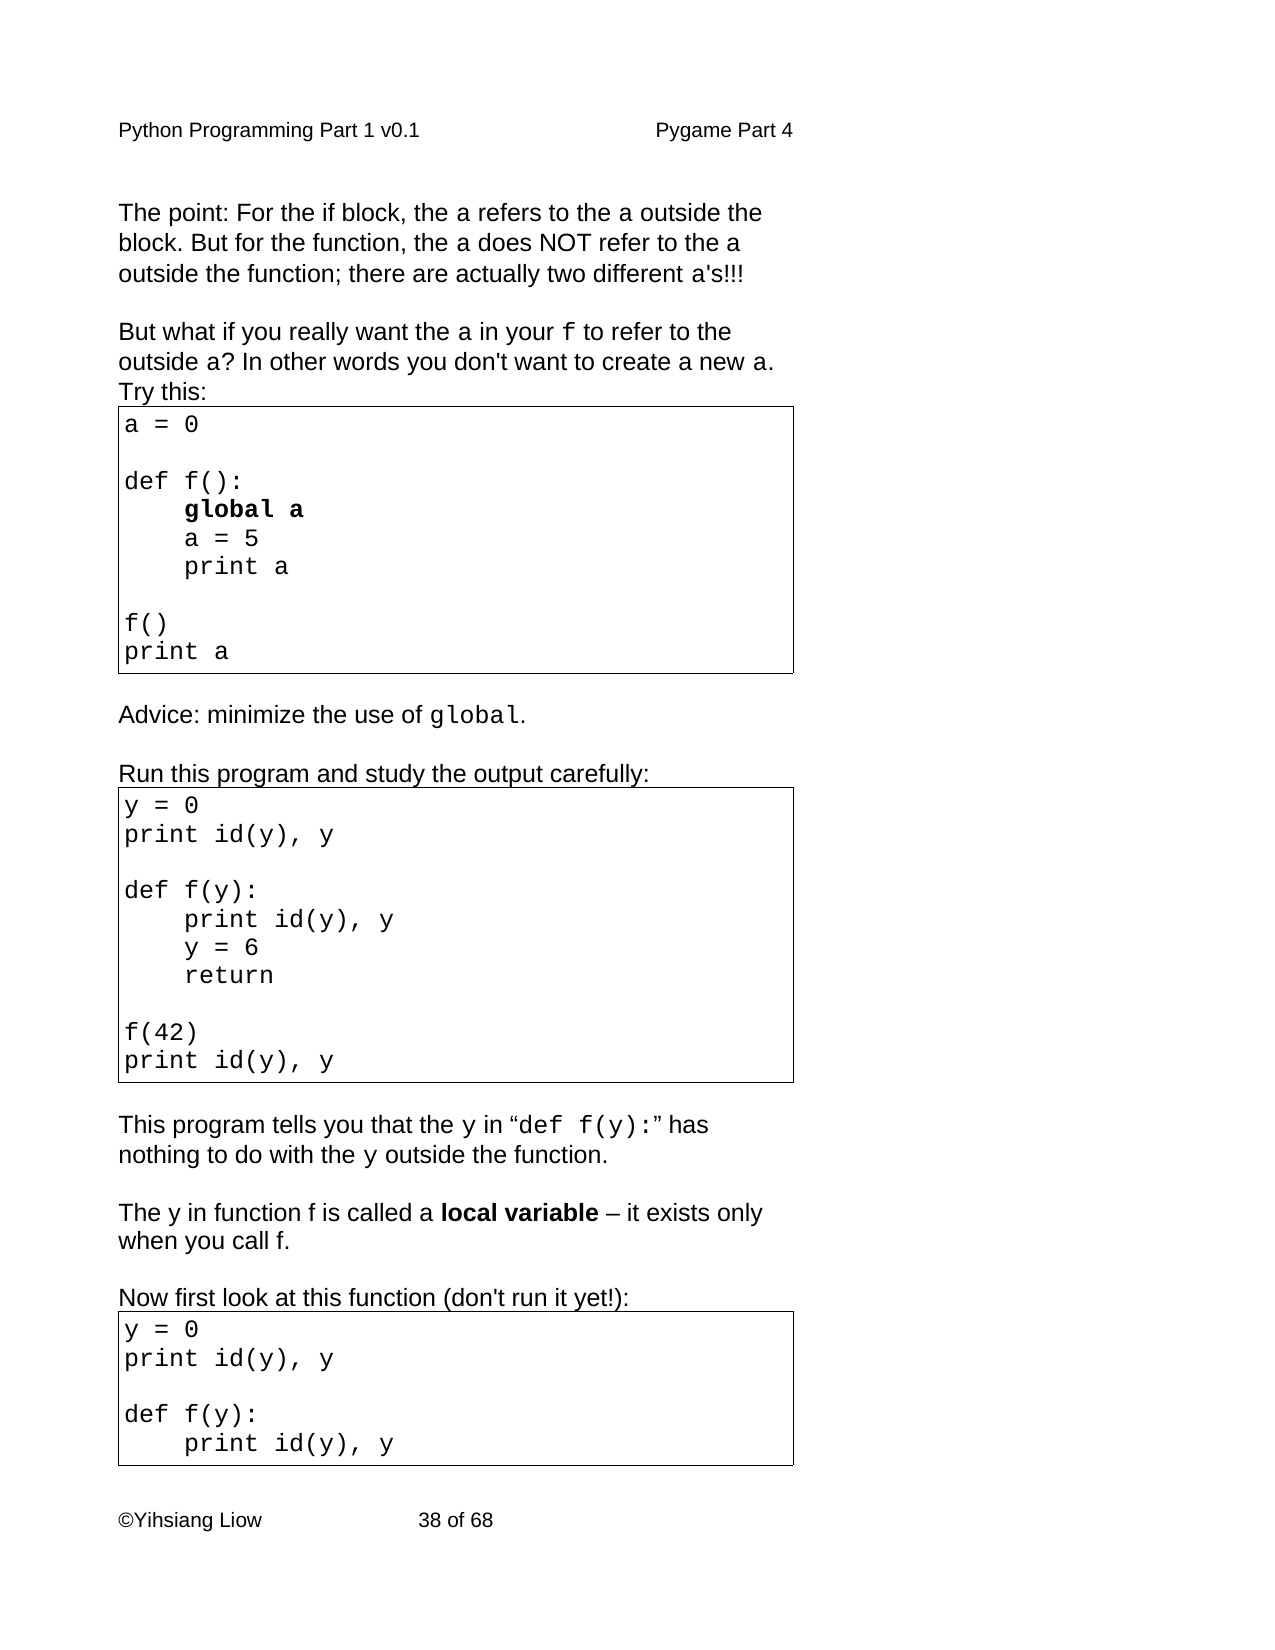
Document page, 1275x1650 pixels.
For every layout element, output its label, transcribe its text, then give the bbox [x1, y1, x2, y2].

table_header y = 0 print id(y), y def f(y): print id(y), y y = 6 return f(42) print id(y), y [119, 788, 793, 1082]
text Now first look at this function (don't run it yet!): [118, 1283, 793, 1311]
text But what if you really want the a in your f to refer to the outside a? In other words you don't want to create a new a. Try this: [118, 318, 793, 406]
table_header y = 0 print id(y), y def f(y): print id(y), y [119, 1312, 793, 1464]
text Run this program and study the output carefully: [118, 759, 793, 787]
text Advice: minimize the use of global. [118, 701, 793, 731]
text The point: For the if block, the a refers to the a outside the block. But for the function, the a does NOT refer to the a outside the function; there are actually two different a's!!! [118, 199, 793, 289]
table_header a = 0 def f(): global a a = 5 print a f() print a [119, 407, 793, 672]
text The y in function f is called a local variable – it exists only when you call f. [118, 1199, 793, 1255]
text This program tells you that the y in “def f(y):” has nothing to do with the y outside the function. [118, 1111, 793, 1171]
